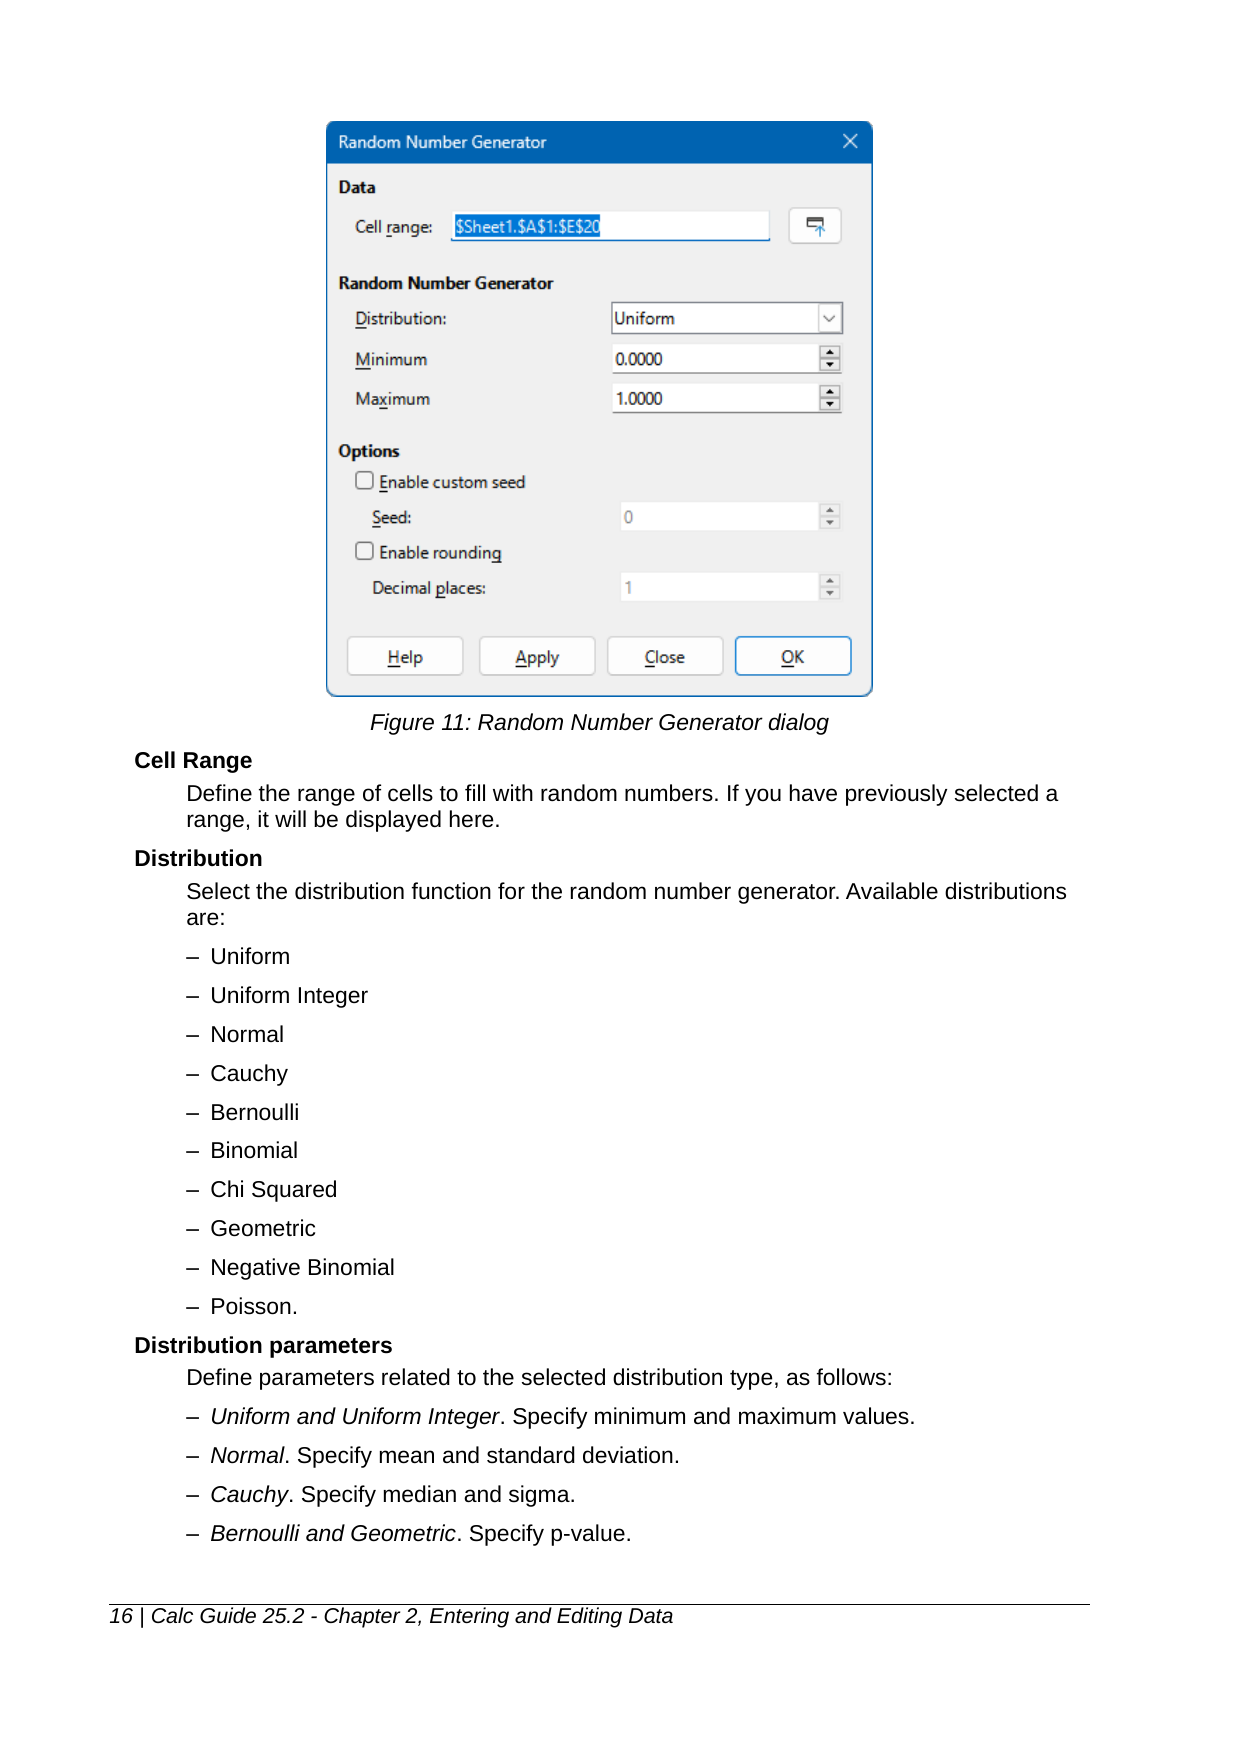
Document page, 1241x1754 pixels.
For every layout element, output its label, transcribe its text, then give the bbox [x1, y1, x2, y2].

list Uniform Integer [186, 982, 1090, 1008]
text Distribution parameters [134, 1332, 1090, 1358]
list Uniform and Uniform Integer. Specify minimum and maximum values. [186, 1403, 1090, 1429]
text Define parameters related to the selected distribution type, as follows: [186, 1364, 1090, 1391]
list Geometric [186, 1215, 1090, 1241]
list Cauchy [186, 1059, 1090, 1086]
text Select the distribution function for the random number generator. Available distributions are: [186, 878, 1090, 931]
list Chi Squared [186, 1176, 1090, 1202]
list Negative Binomial [186, 1254, 1090, 1280]
list Cauchy. Specify median and sigma. [186, 1481, 1090, 1507]
list Normal. Specify mean and standard deviation. [186, 1442, 1090, 1468]
list Binomial [186, 1137, 1090, 1164]
list Normal [186, 1021, 1090, 1047]
list Uniform [186, 943, 1090, 969]
list Bernoulli [186, 1098, 1090, 1125]
picture [326, 121, 873, 697]
text Distribution [134, 845, 1090, 872]
text Figure 11: Random Number Generator dialog [109, 709, 1090, 735]
list Poisson. [186, 1293, 1090, 1319]
text Define the range of cells to fill with random numbers. If you have previously selected a range, it will be displayed here. [186, 780, 1090, 833]
list Bernoulli and Geometric. Specify p-value. [186, 1519, 1090, 1546]
text Cell Range [134, 747, 1090, 774]
